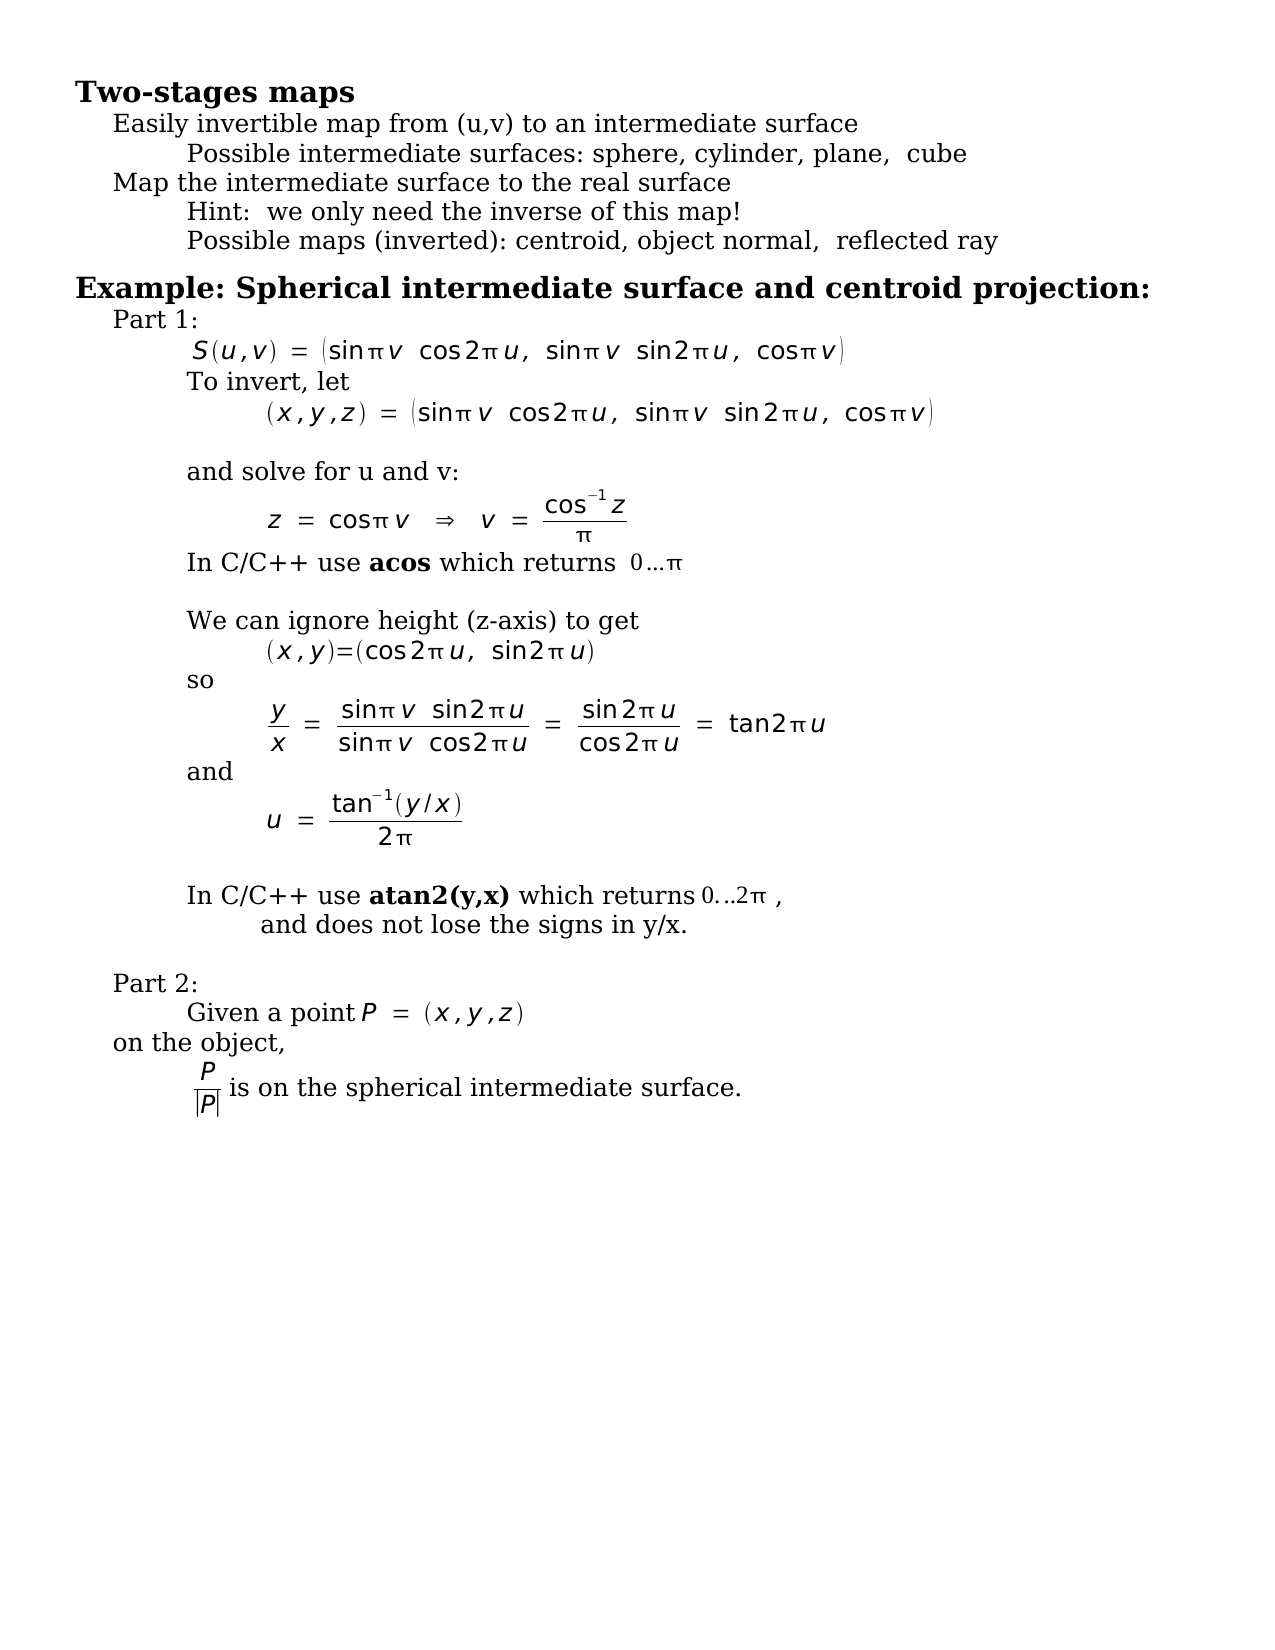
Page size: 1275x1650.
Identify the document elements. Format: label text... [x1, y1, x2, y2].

text and [112, 757, 1200, 786]
text We can ignore height (z-axis) to get [112, 577, 1200, 636]
text and does not lose the signs in y/x. [112, 911, 1200, 940]
subtitle Two-stages maps [75, 75, 1200, 109]
text Possible intermediate surfaces: sphere, cylinder, plane, cube [112, 139, 1200, 168]
text Possible maps (inverted): centroid, object normal, reflected ray [112, 227, 1200, 256]
text Easily invertible map from (u,v) to an intermediate surface [112, 109, 1200, 139]
text Hint: we only need the inverse of this map! [112, 197, 1200, 227]
text is on the spherical intermediate surface. [112, 1057, 1200, 1119]
text Part 1: [112, 305, 1200, 334]
text In C/C++ use acos which returns [112, 548, 1200, 577]
text Map the intermediate surface to the real surface [112, 168, 1200, 197]
text so [112, 665, 1200, 694]
text Part 2: [112, 969, 1200, 998]
text on the object, [112, 1028, 1200, 1057]
text Given a point [112, 998, 1200, 1028]
subtitle Example: Spherical intermediate surface and centroid projection: [75, 271, 1200, 305]
text In C/C++ use atan2(y,x) which returns, [112, 881, 1200, 911]
text To invert, let [112, 367, 1200, 396]
text and solve for u and v: [112, 457, 1200, 487]
